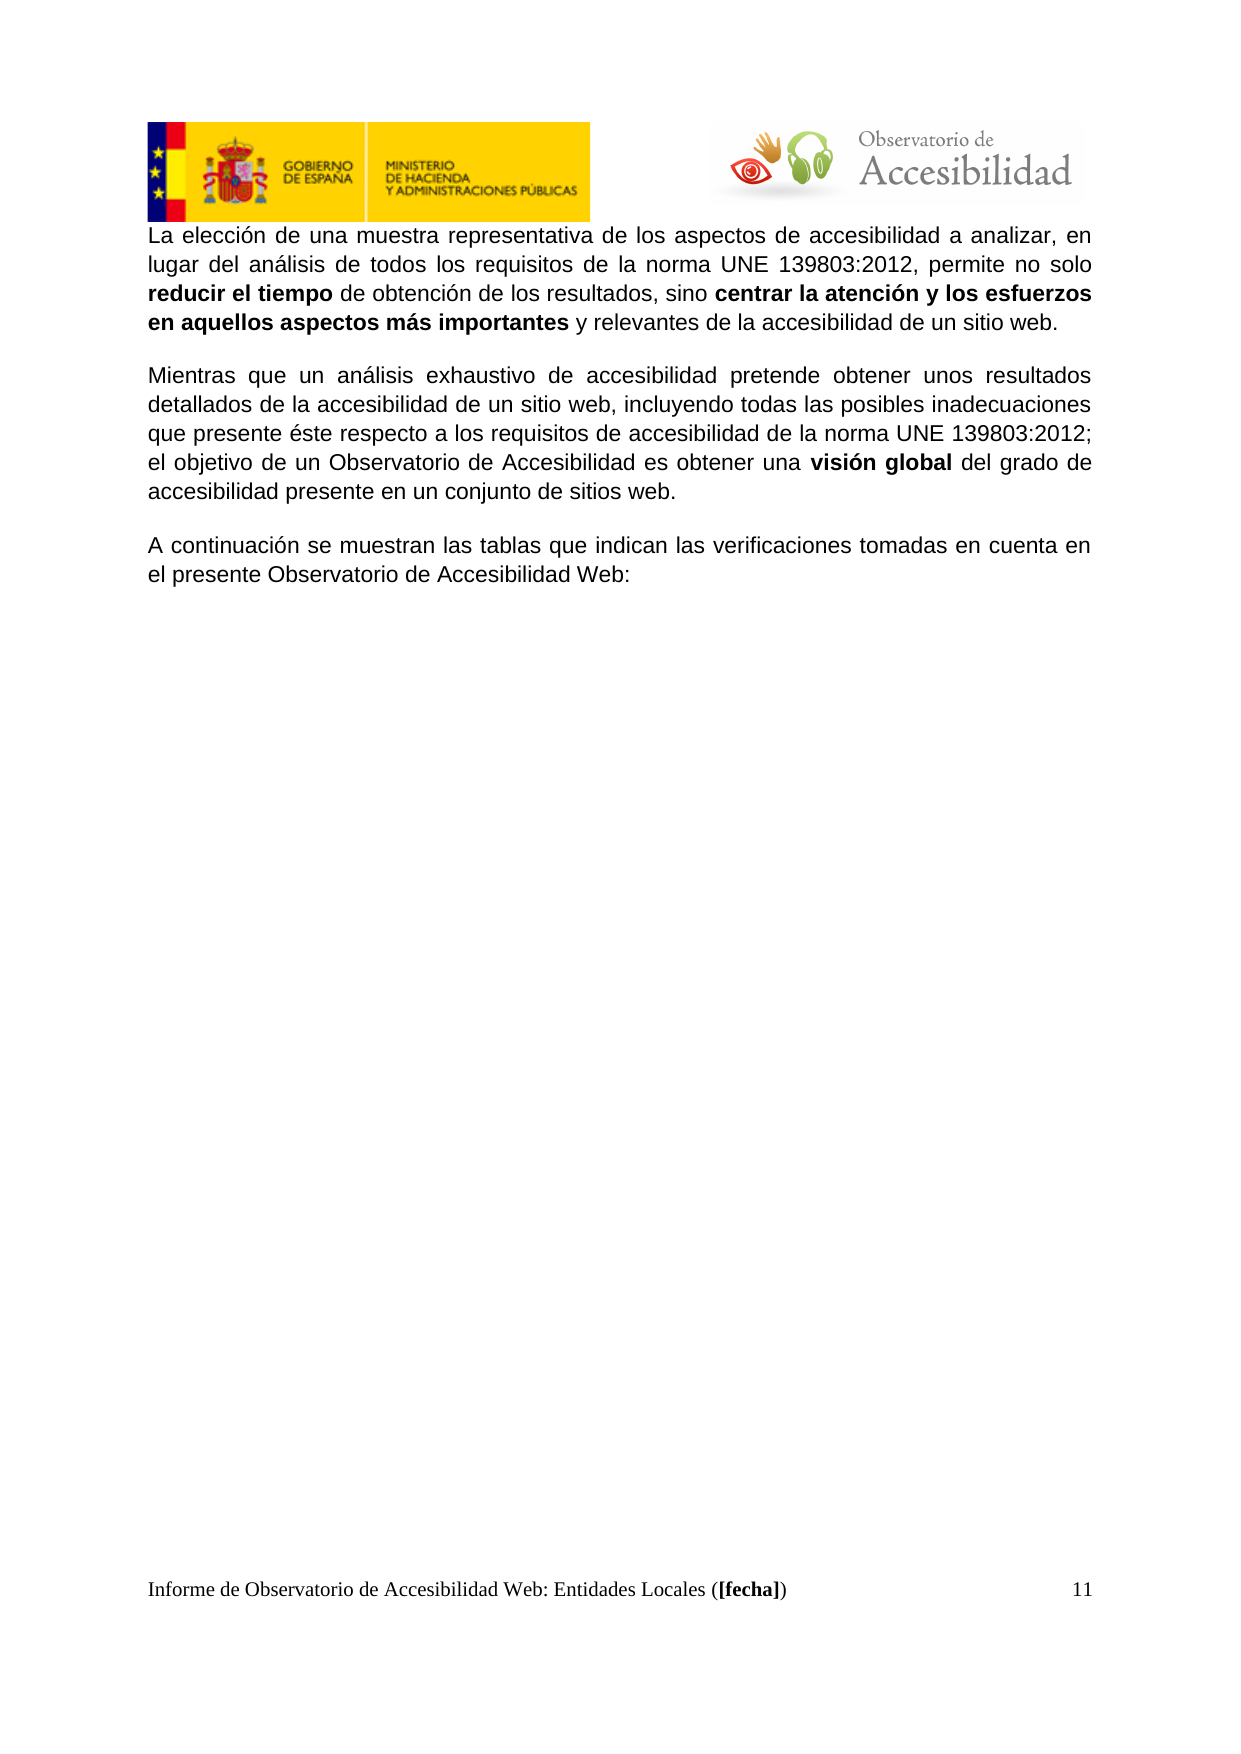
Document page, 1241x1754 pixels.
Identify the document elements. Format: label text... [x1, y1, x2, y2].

text A continuación se muestran las tablas que indican las verificaciones tomadas en cuenta en el presente Observatorio de Accesibilidad Web: [148, 532, 1092, 587]
text Mientras que un análisis exhaustivo de accesibilidad pretende obtener unos resultados detallados de la accesibilidad de un sitio web, incluyendo todas las posibles inadecuaciones que presente éste respecto a los requisitos de accesibilidad de la norma UNE 139803:2012; el objetivo de un Observatorio de Accesibilidad es obtener una visión global del grado de accesibilidad presente en un conjunto de sitios web. [148, 362, 1092, 504]
picture [147, 122, 591, 222]
picture [710, 122, 1086, 205]
text La elección de una muestra representativa de los aspectos de accesibilidad a analizar, en lugar del análisis de todos los requisitos de la norma UNE 139803:2012, permite no solo reducir el tiempo de obtención de los resultados, sino centrar la atención y los esfuerzos en aquellos aspectos más importantes y relevantes de la accesibilidad de un sitio web. [148, 222, 1092, 335]
